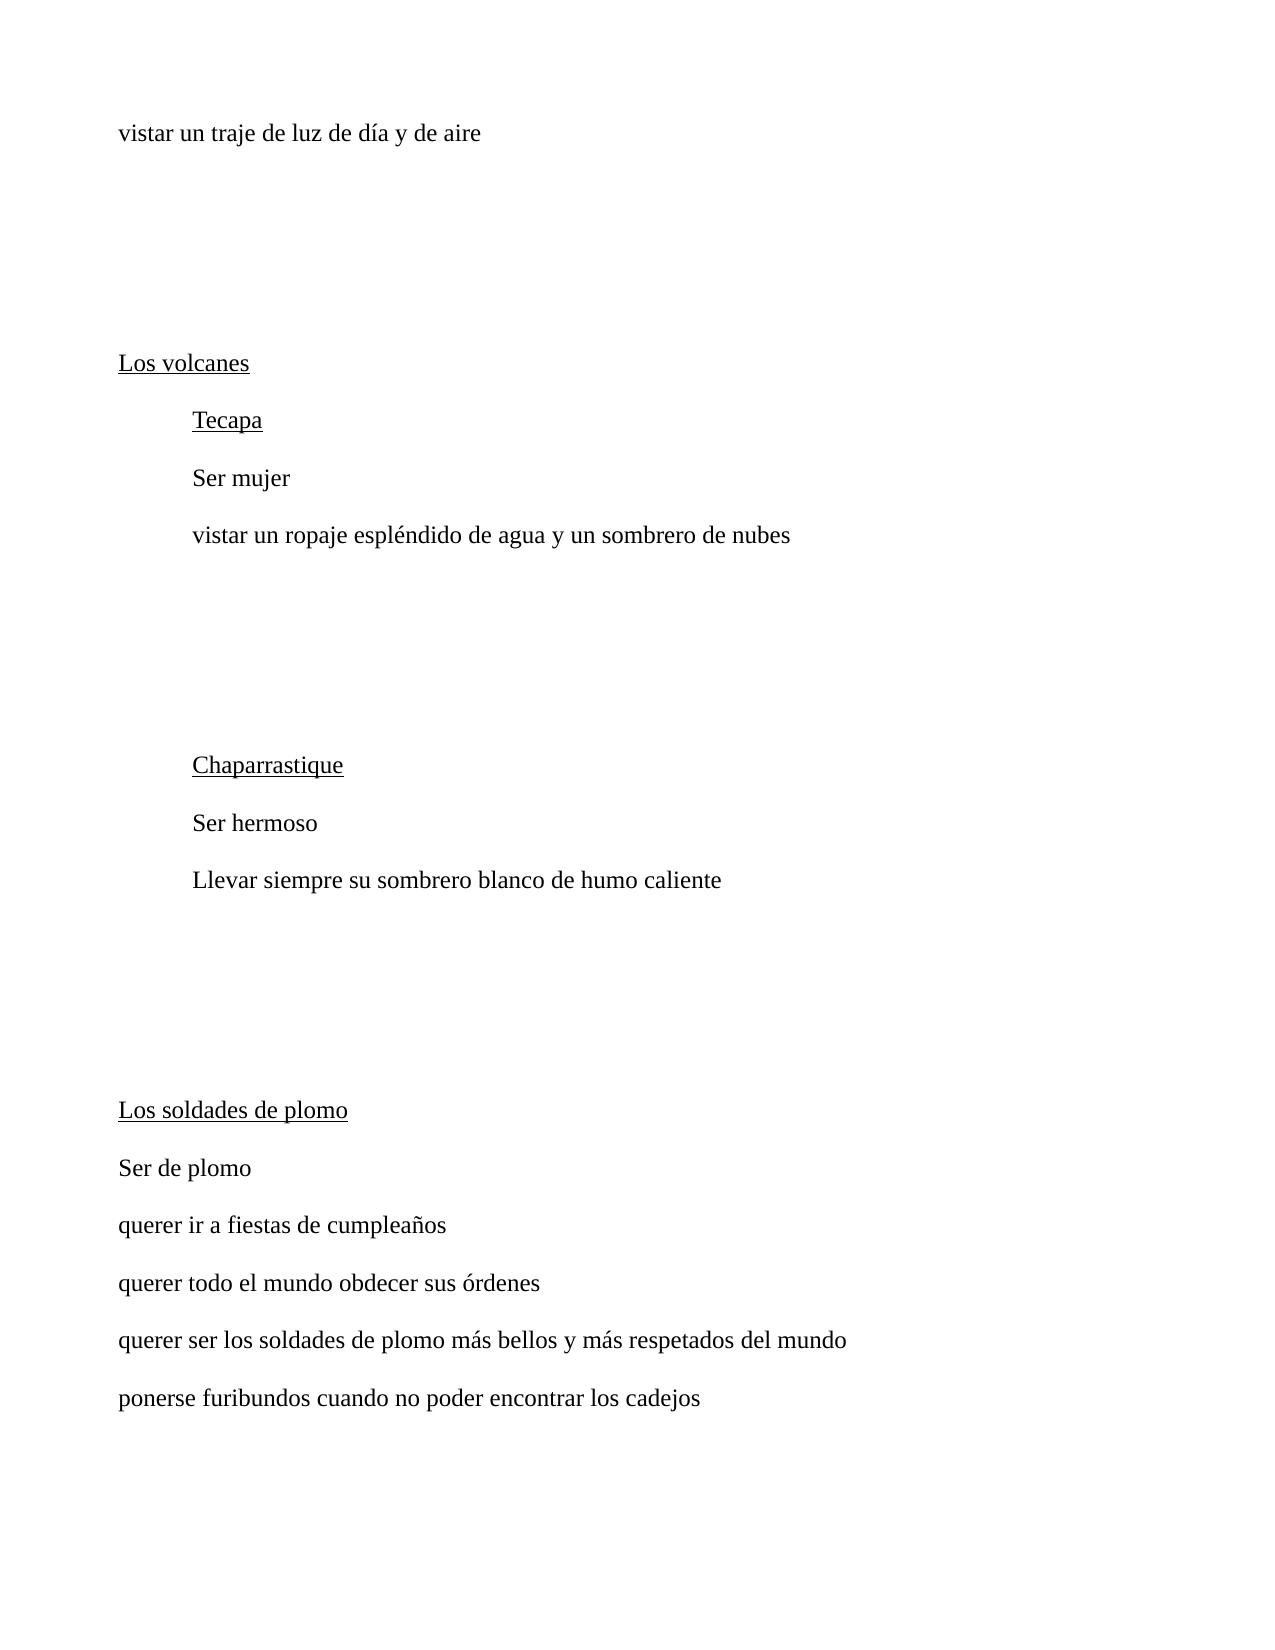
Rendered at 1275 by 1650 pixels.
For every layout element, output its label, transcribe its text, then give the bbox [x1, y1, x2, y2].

text vistar un ropaje espléndido de agua y un sombrero de nubes [118, 521, 1157, 549]
text Ser de plomo [118, 1153, 1157, 1182]
text Tecapa [118, 406, 1157, 434]
text Los volcanes [118, 348, 1157, 377]
text ponerse furibundos cuando no poder encontrar los cadejos [118, 1383, 1157, 1412]
text Llevar siempre su sombrero blanco de humo caliente [118, 866, 1157, 894]
text Los soldades de plomo [118, 1096, 1157, 1124]
text Chaparrastique [118, 751, 1157, 779]
text querer ser los soldades de plomo más bellos y más respetados del mundo [118, 1326, 1157, 1354]
text Ser hermoso [118, 808, 1157, 837]
text querer ir a fiestas de cumpleaños [118, 1211, 1157, 1239]
text vistar un traje de luz de día y de aire [118, 118, 1157, 147]
text querer todo el mundo obdecer sus órdenes [118, 1268, 1157, 1297]
text Ser mujer [118, 463, 1157, 492]
